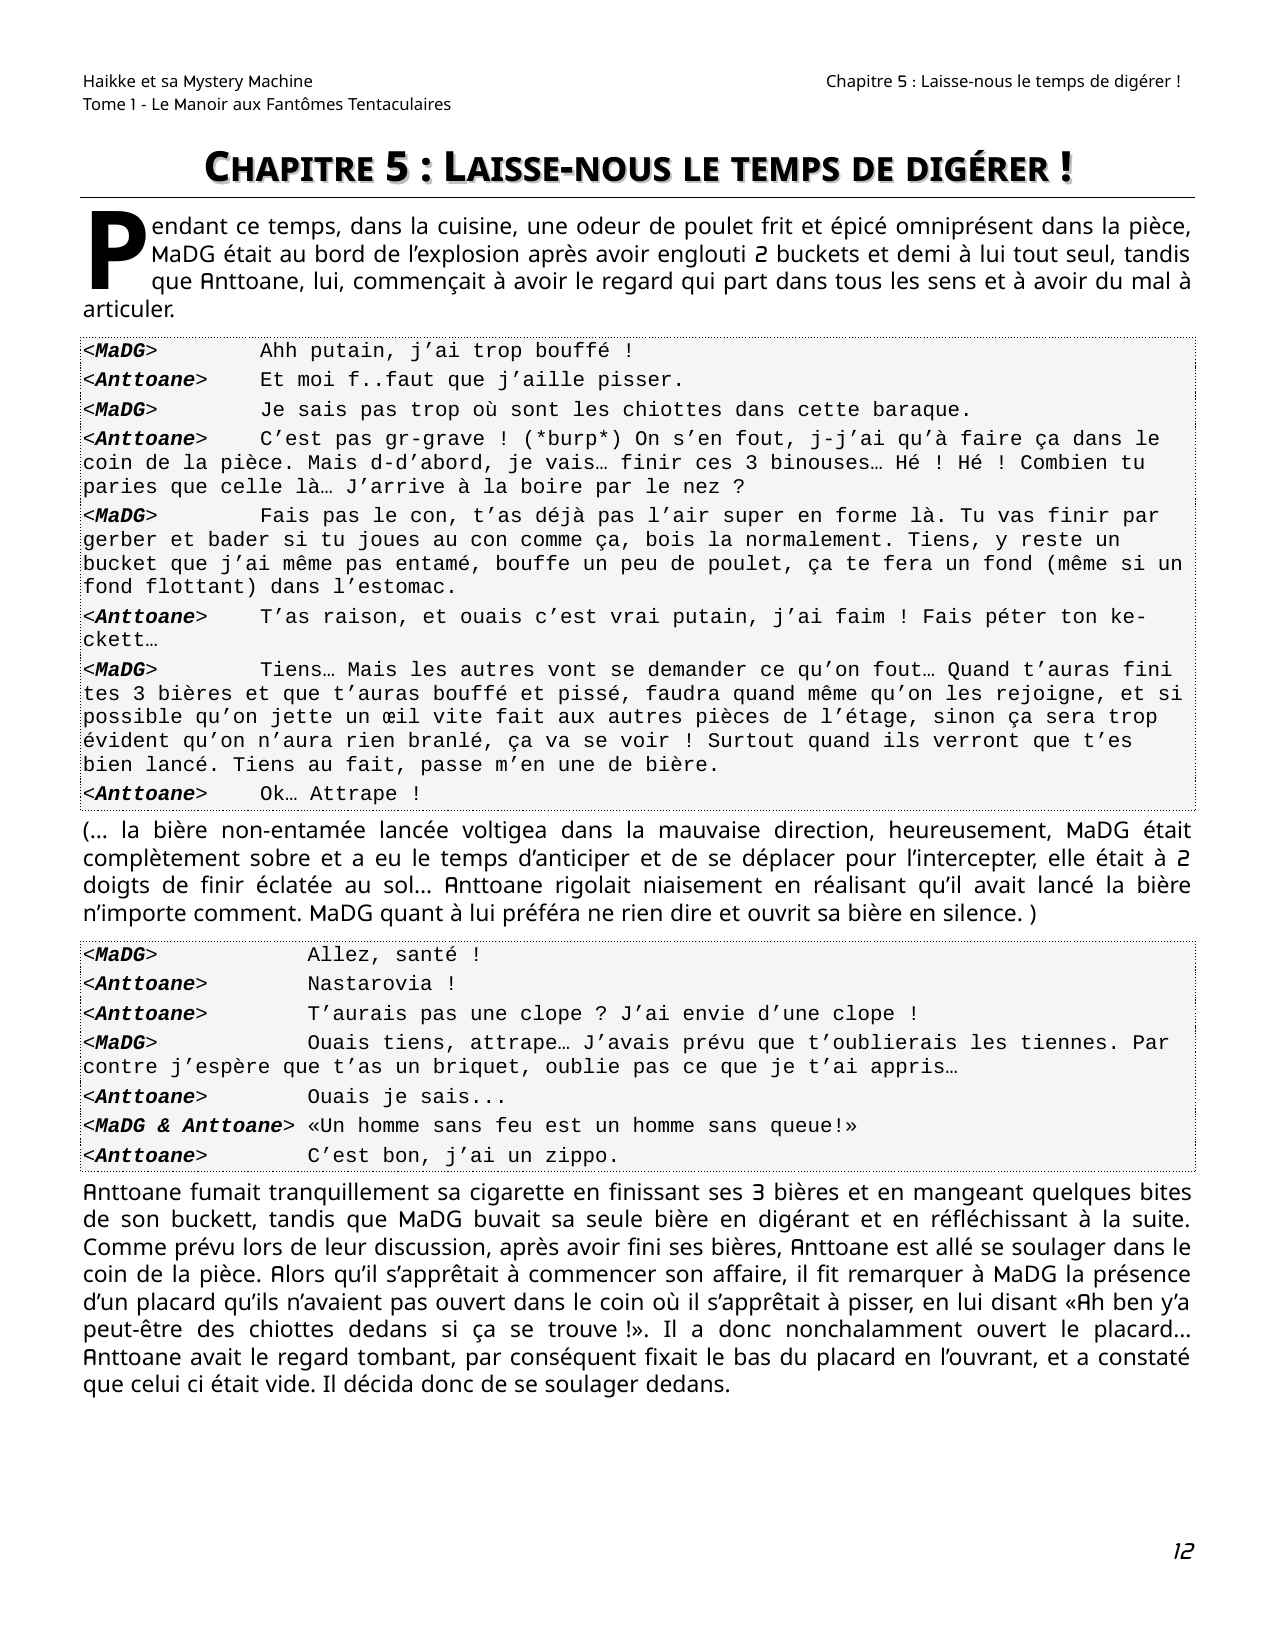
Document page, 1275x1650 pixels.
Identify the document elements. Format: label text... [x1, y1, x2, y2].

text <MaDG> Ouais tiens, attrape… J’avais prévu que t’oublierais les tiennes. Par contre j’espère que t’as un briquet, oublie pas ce que je t’ai appris… [80, 1029, 1195, 1080]
text <Anttoane> T’as raison, et ouais c’est vrai putain, j’ai faim ! Fais péter ton ke-ckett… [80, 603, 1195, 653]
text <Anttoane> C’est bon, j’ai un zippo. [80, 1142, 1195, 1171]
text <MaDG> Tiens… Mais les autres vont se demander ce qu’on fout… Quand t’auras fini tes 3 bières et que t’auras bouffé et pissé, faudra quand même qu’on les rejoigne, et si possible qu’on jette un œil vite fait aux autres pièces de l’étage, sinon ça sera trop évident qu’on n’aura rien branlé, ça va se voir ! Surtout quand ils verront que t’es bien lancé. Tiens au fait, passe m’en une de bière. [80, 656, 1195, 777]
text <MaDG> Allez, santé ! [80, 941, 1195, 967]
subtitle Chapitre 5 : Laisse-nous le temps de digérer ! [80, 134, 1195, 197]
text <MaDG> Fais pas le con, t’as déjà pas l’air super en forme là. Tu vas finir par gerber et bader si tu joues au con comme ça, bois la normalement. Tiens, y reste un bucket que j’ai même pas entamé, bouffe un peu de poulet, ça te fera un fond (même si un fond flottant) dans l’estomac. [80, 502, 1195, 600]
text Pendant ce temps, dans la cuisine, une odeur de poulet frit et épicé omniprésent dans la pièce, MaDG était au bord de l’explosion après avoir englouti 2 buckets et demi à lui tout seul, tandis que Anttoane, lui, commençait à avoir le regard qui part dans tous les sens et à avoir du mal à articuler. [83, 212, 1192, 322]
text <MaDG> Je sais pas trop où sont les chiottes dans cette baraque. [80, 396, 1195, 422]
text <Anttoane> Ouais je sais... [80, 1083, 1195, 1109]
text <Anttoane> C’est pas gr-grave ! (*burp*) On s’en fout, j-j’ai qu’à faire ça dans le coin de la pièce. Mais d-d’abord, je vais… finir ces 3 binouses… Hé ! Hé ! Combien tu paries que celle là… J’arrive à la boire par le nez ? [80, 425, 1195, 499]
text <MaDG> Ahh putain, j’ai trop bouffé ! [80, 337, 1195, 363]
text <Anttoane> Et moi f..faut que j’aille pisser. [80, 366, 1195, 393]
text Anttoane fumait tranquillement sa cigarette en finissant ses 3 bières et en mangeant quelques bites de son buckett, tandis que MaDG buvait sa seule bière en digérant et en réfléchissant à la suite. Comme prévu lors de leur discussion, après avoir fini ses bières, Anttoane est allé se soulager dans le coin de la pièce. Alors qu’il s’apprêtait à commencer son affaire, il fit remarquer à MaDG la présence d’un placard qu’ils n’avaient pas ouvert dans le coin où il s’apprêtait à pisser, en lui disant «Ah ben y’a peut-être des chiottes dedans si ça se trouve !». Il a donc nonchalamment ouvert le placard… Anttoane avait le regard tombant, par conséquent fixait le bas du placard en l’ouvrant, et a constaté que celui ci était vide. Il décida donc de se soulager dedans. [83, 1177, 1192, 1397]
text <Anttoane> Ok… Attrape ! [80, 780, 1195, 810]
text <MaDG & Anttoane> «Un homme sans feu est un homme sans queue!» [80, 1112, 1195, 1139]
text <Anttoane> Nastarovia ! [80, 970, 1195, 997]
text (… la bière non-entamée lancée voltigea dans la mauvaise direction, heureusement, MaDG était complètement sobre et a eu le temps d’anticiper et de se déplacer pour l’intercepter, elle était à 2 doigts de finir éclatée au sol… Anttoane rigolait niaisement en réalisant qu’il avait lancé la bière n’importe comment. MaDG quant à lui préféra ne rien dire et ouvrit sa bière en silence. ) [83, 816, 1192, 926]
text <Anttoane> T’aurais pas une clope ? J’ai envie d’une clope ! [80, 1000, 1195, 1026]
